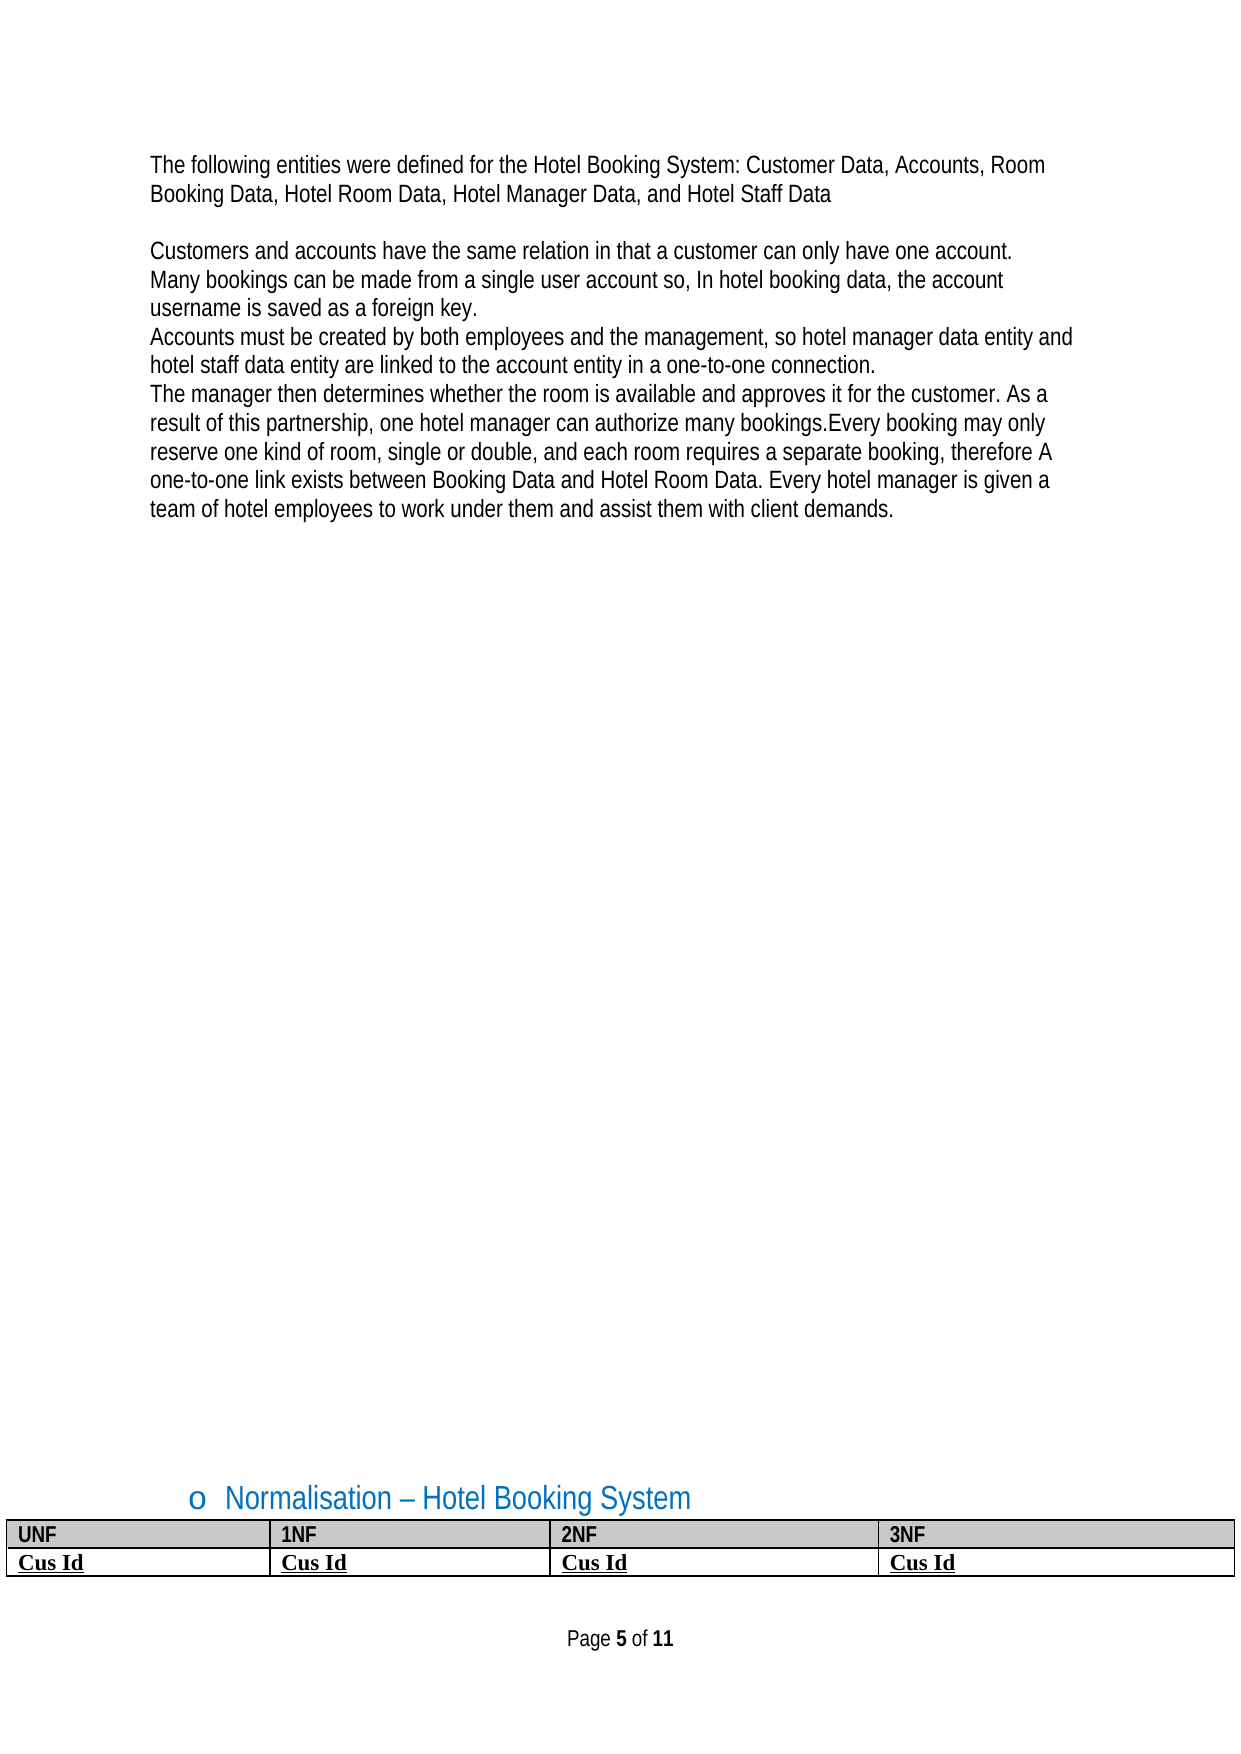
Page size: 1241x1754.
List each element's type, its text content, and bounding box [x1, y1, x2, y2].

table_cell Cus Id [271, 1549, 549, 1575]
table_header 1NF [271, 1521, 549, 1547]
table_header UNF [7, 1521, 269, 1547]
table_header 2NF [551, 1521, 878, 1547]
text The following entities were defined for the Hotel Booking System: Customer Data, Accounts, Room Booking Data, Hotel Room Data, Hotel Manager Data, and Hotel Staff Data [150, 150, 1090, 207]
list Normalisation – Hotel Booking System [187, 1478, 1090, 1519]
table_cell Cus Id [879, 1549, 1234, 1575]
text Many bookings can be made from a single user account so, In hotel booking data, the account username is saved as a foreign key. [150, 264, 1090, 322]
text Accounts must be created by both employees and the management, so hotel manager data entity and hotel staff data entity are linked to the account entity in a one-to-one connection. [150, 322, 1090, 379]
table_cell Cus Id [7, 1548, 269, 1575]
text Customers and accounts have the same relation in that a customer can only have one account. [150, 236, 1090, 264]
table_cell Cus Id [551, 1549, 878, 1575]
text The manager then determines whether the room is available and approves it for the customer. As a result of this partnership, one hotel manager can authorize many bookings.Every booking may only reserve one kind of room, single or double, and each room requires a separate booking, therefore A one-to-one link exists between Booking Data and Hotel Room Data. Every hotel manager is given a team of hotel employees to work under them and assist them with client demands. [150, 379, 1090, 522]
table_header 3NF [879, 1521, 1234, 1547]
